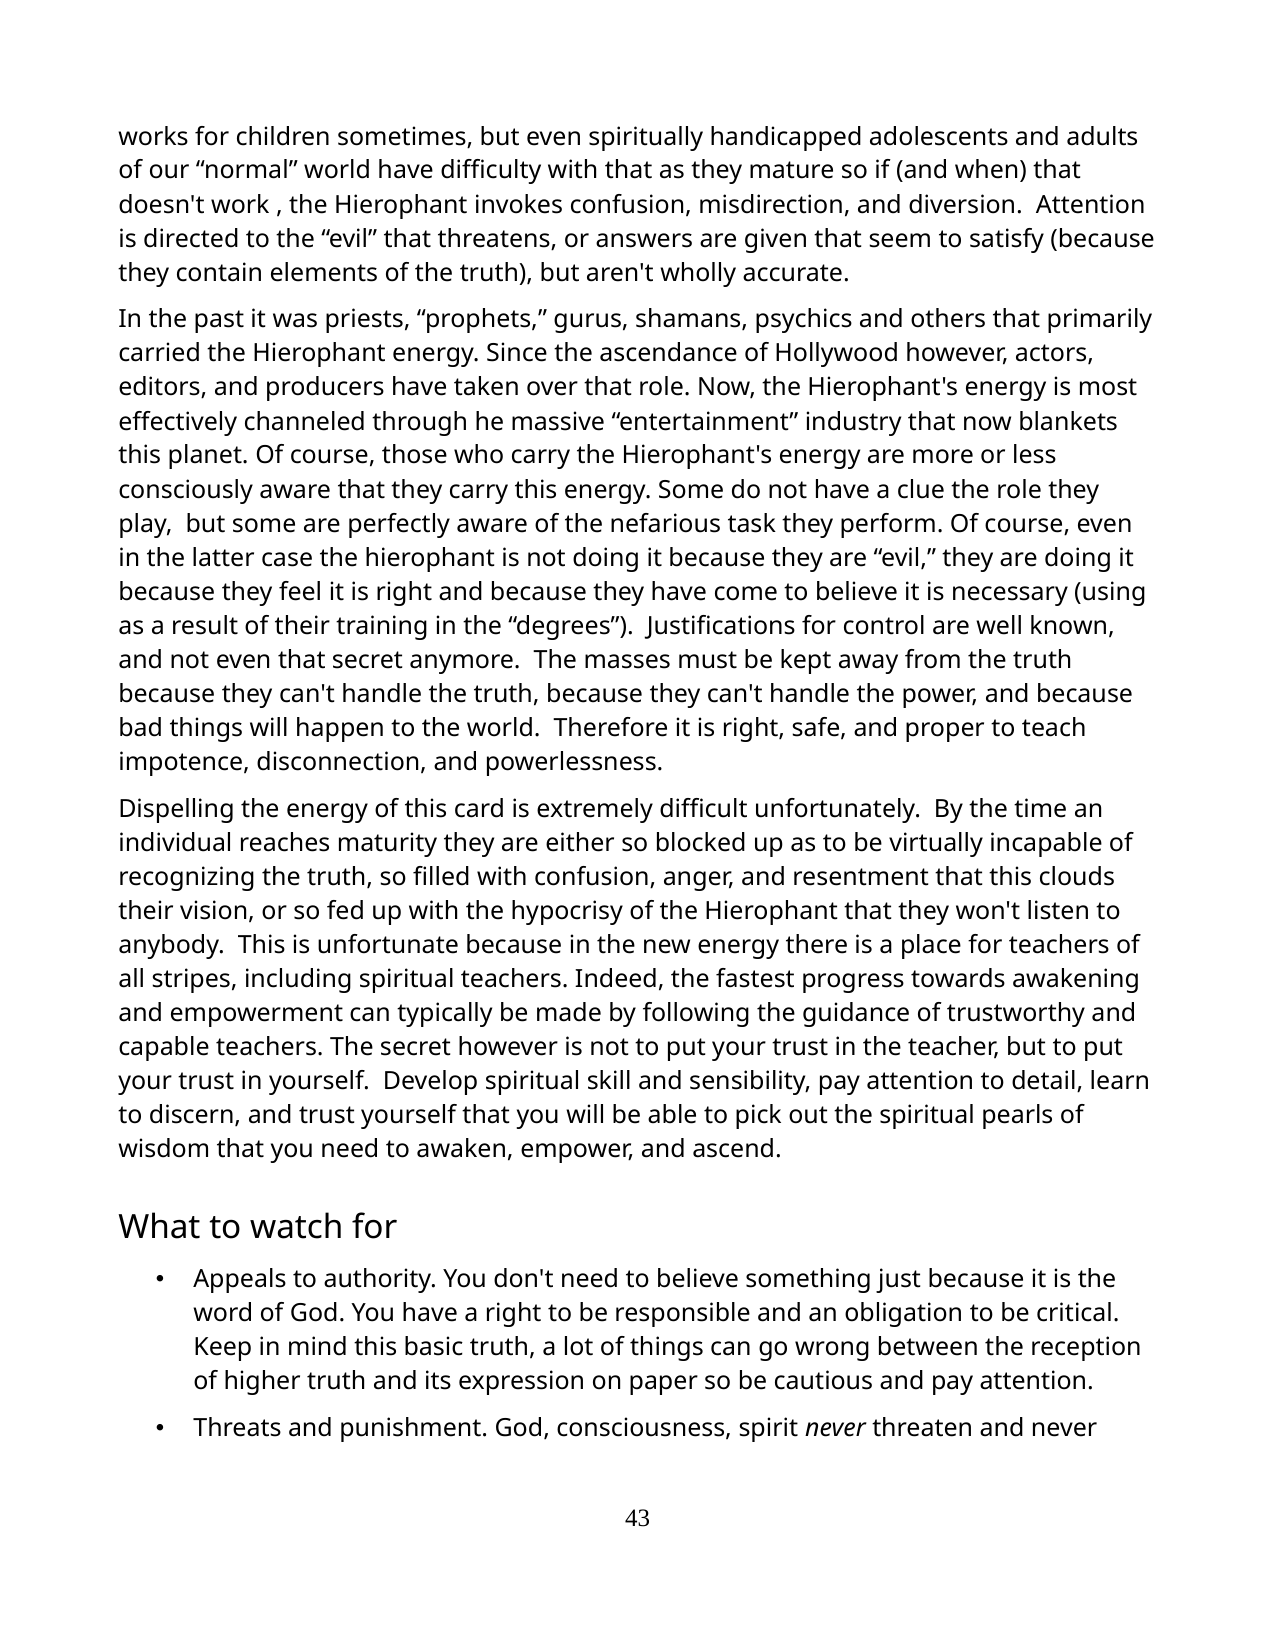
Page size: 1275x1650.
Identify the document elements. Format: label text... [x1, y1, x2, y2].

text works for children sometimes, but even spiritually handicapped adolescents and adults of our “normal” world have difficulty with that as they mature so if (and when) that doesn't work , the Hierophant invokes confusion, misdirection, and diversion. Attention is directed to the “evil” that threatens, or answers are given that seem to satisfy (because they contain elements of the truth), but aren't wholly accurate. [118, 118, 1157, 288]
list Threats and punishment. God, consciousness, spirit never threaten and never [156, 1409, 1157, 1443]
subtitle What to watch for [118, 1202, 1157, 1248]
list Appeals to authority. You don't need to believe something just because it is the word of God. You have a right to be responsible and an obligation to be critical. Keep in mind this basic truth, a lot of things can go wrong between the reception of higher truth and its expression on paper so be cautious and pay attention. [156, 1260, 1157, 1397]
text Dispelling the energy of this card is extremely difficult unfortunately. By the time an individual reaches maturity they are either so blocked up as to be virtually incapable of recognizing the truth, so filled with confusion, anger, and resentment that this clouds their vision, or so fed up with the hypocrisy of the Hierophant that they won't listen to anybody. This is unfortunate because in the new energy there is a place for teachers of all stripes, including spiritual teachers. Indeed, the fastest progress towards awakening and empowerment can typically be made by following the guidance of trustworthy and capable teachers. The secret however is not to put your trust in the teacher, but to put your trust in yourself. Develop spiritual skill and sensibility, pay attention to detail, learn to discern, and trust yourself that you will be able to pick out the spiritual pearls of wisdom that you need to awaken, empower, and ascend. [118, 790, 1157, 1165]
text In the past it was priests, “prophets,” gurus, shamans, psychics and others that primarily carried the Hierophant energy. Since the ascendance of Hollywood however, actors, editors, and producers have taken over that role. Now, the Hierophant's energy is most effectively channeled through he massive “entertainment” industry that now blankets this planet. Of course, those who carry the Hierophant's energy are more or less consciously aware that they carry this energy. Some do not have a clue the role they play, but some are perfectly aware of the nefarious task they perform. Of course, even in the latter case the hierophant is not doing it because they are “evil,” they are doing it because they feel it is right and because they have come to believe it is necessary (using as a result of their training in the “degrees”). Justifications for control are well known, and not even that secret anymore. The masses must be kept away from the truth because they can't handle the truth, because they can't handle the power, and because bad things will happen to the world. Therefore it is right, safe, and proper to teach impotence, disconnection, and powerlessness. [118, 301, 1157, 778]
